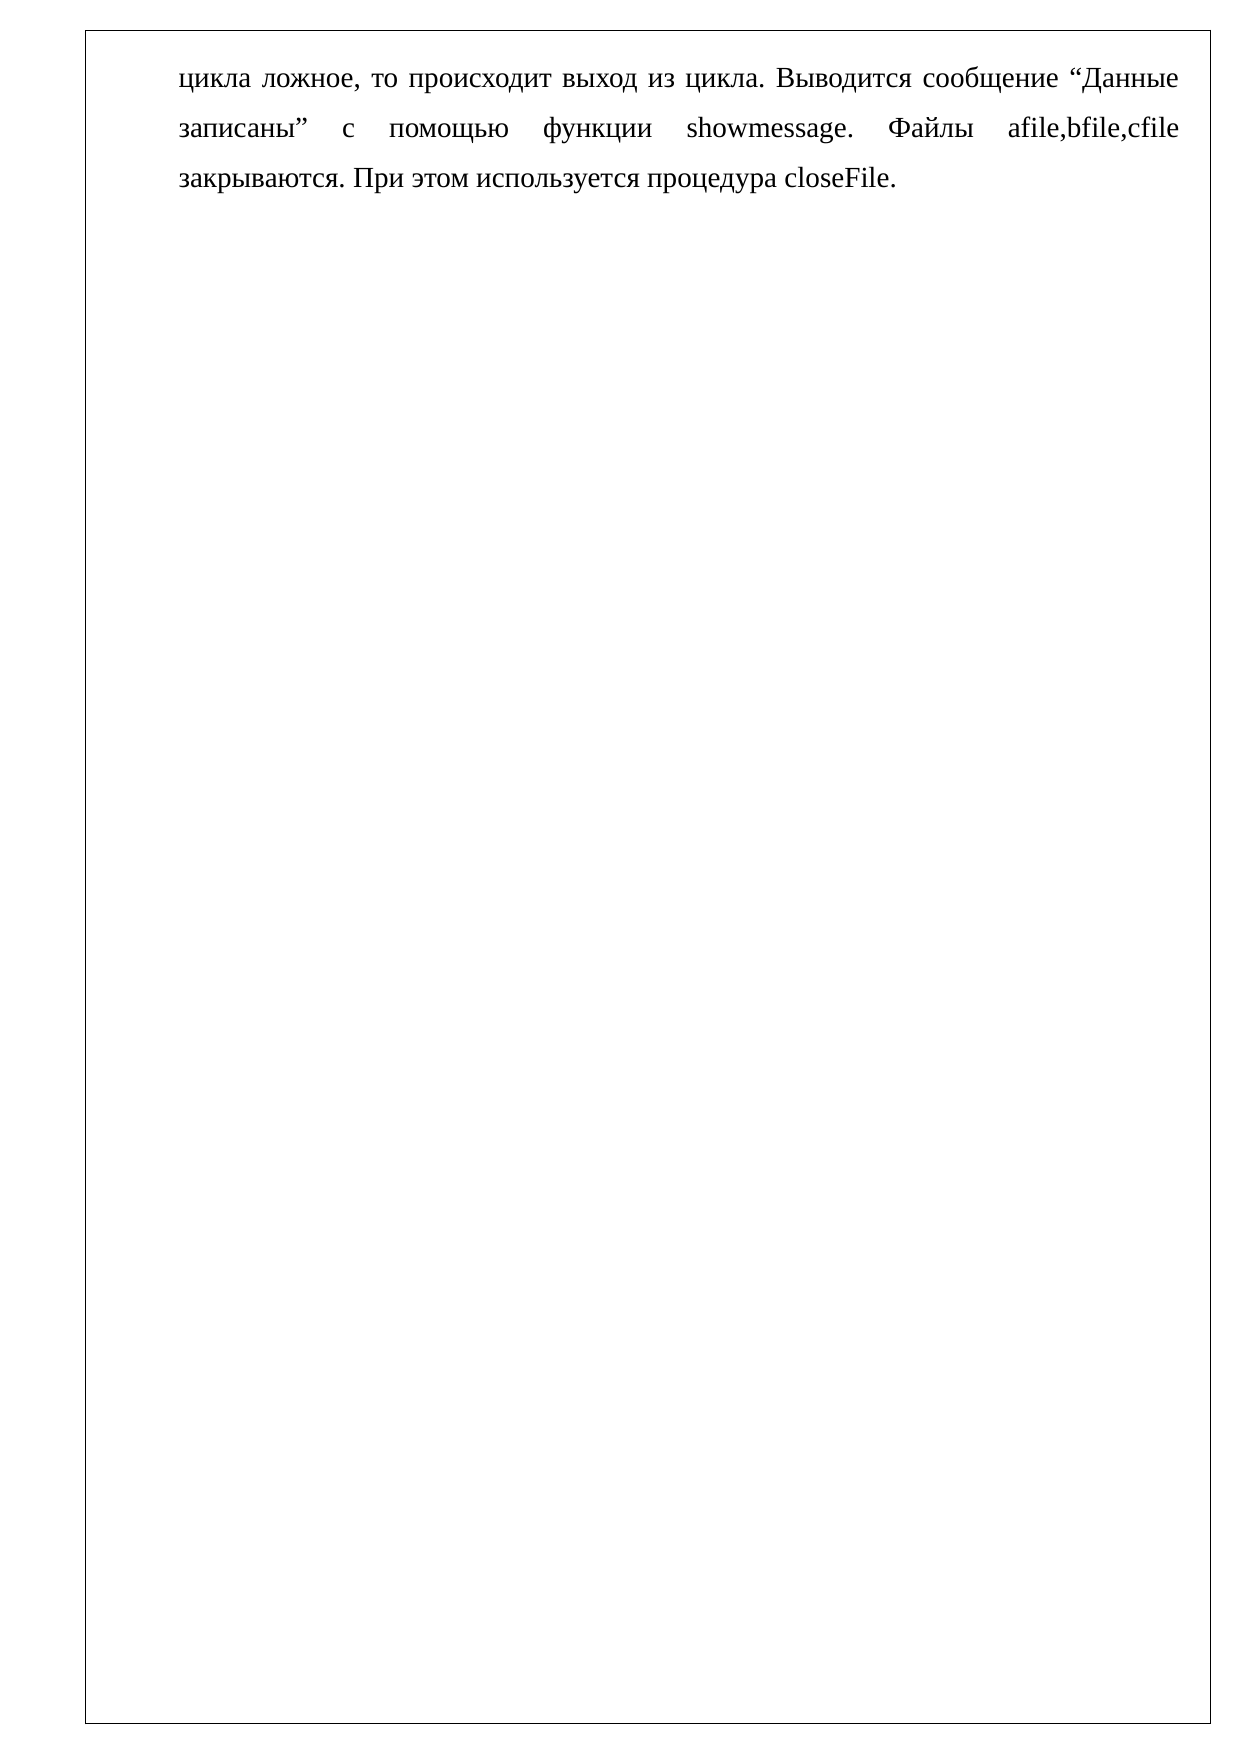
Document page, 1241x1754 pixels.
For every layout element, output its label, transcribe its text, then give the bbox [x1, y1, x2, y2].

text цикла ложное, то происходит выход из цикла. Выводится сообщение “Данные записаны” с помощью функции showmessage. Файлы afile,bfile,cfile закрываются. При этом используется процедура closeFile. [178, 60, 1180, 194]
